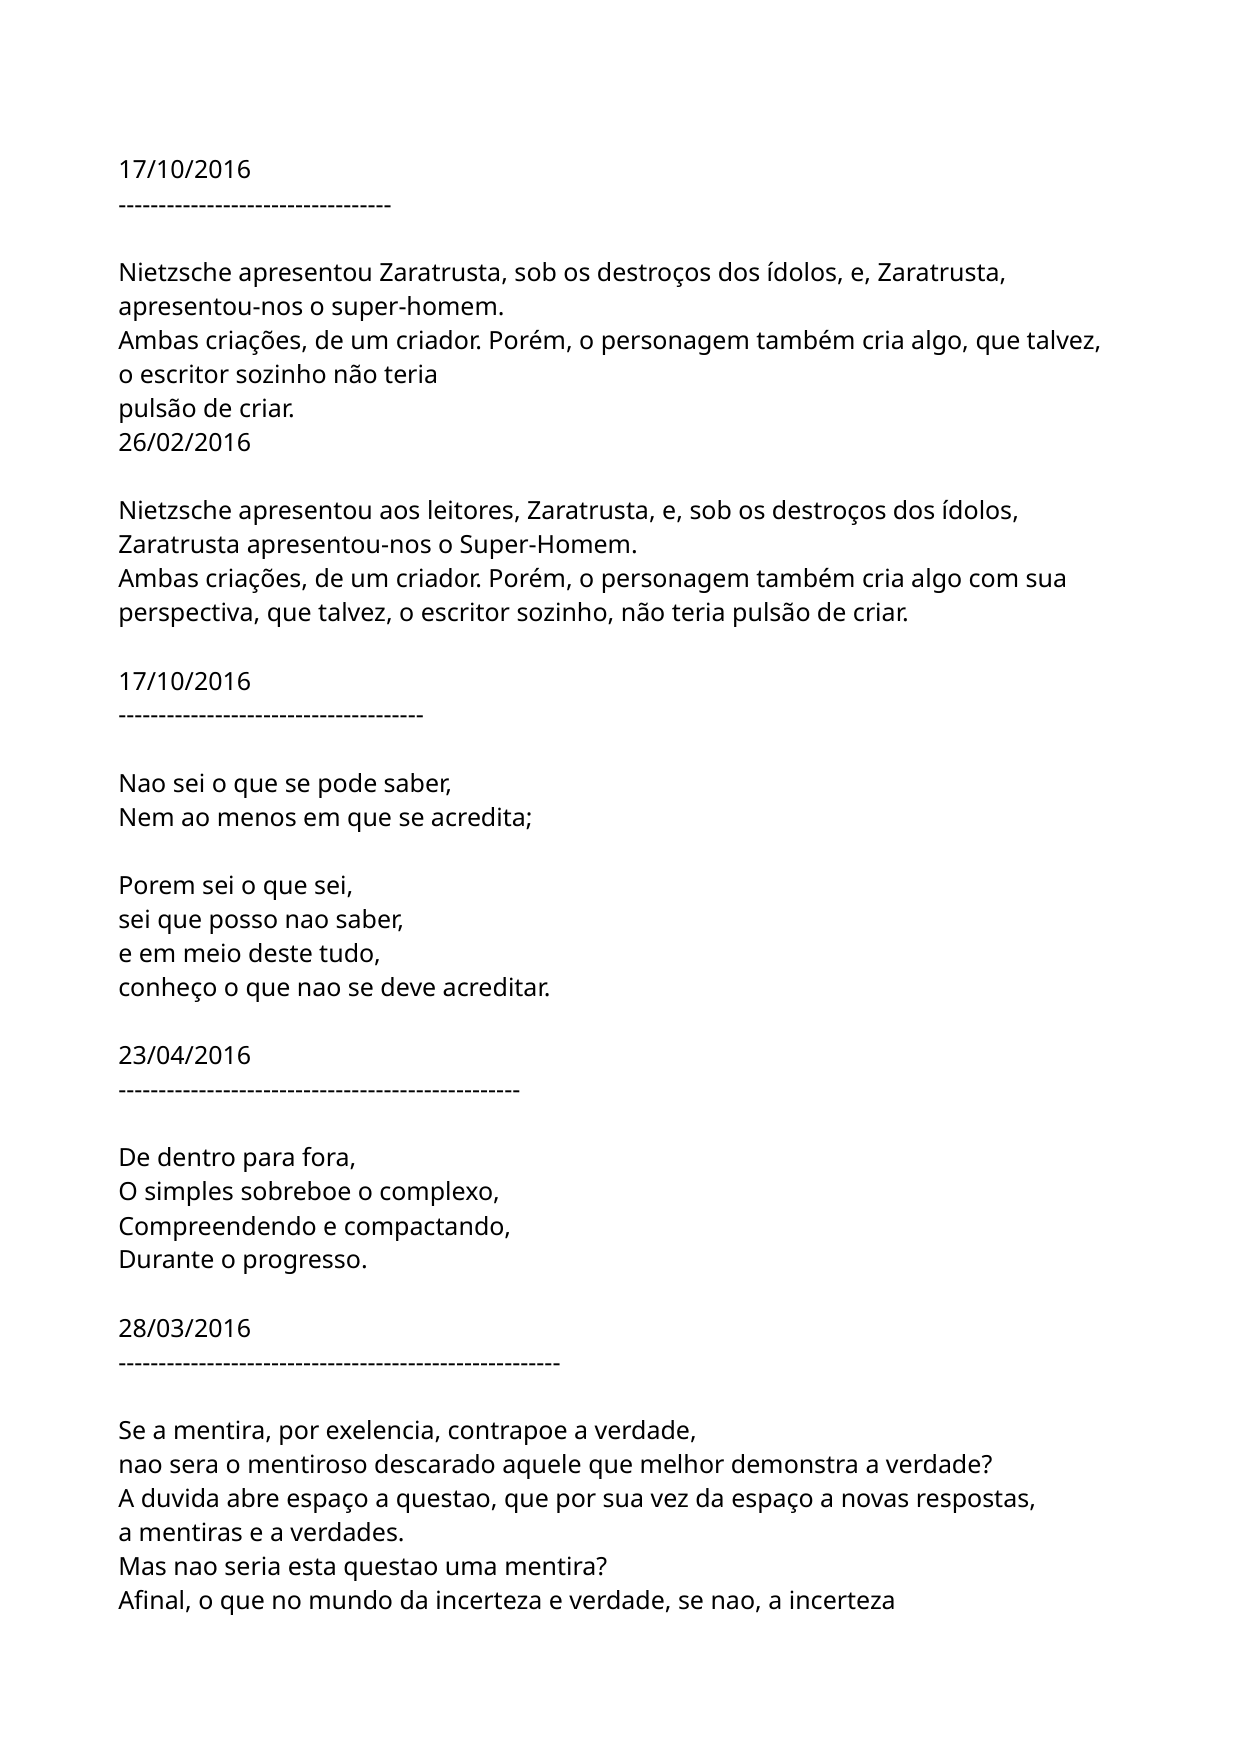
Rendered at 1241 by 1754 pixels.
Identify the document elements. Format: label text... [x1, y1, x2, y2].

text Porem sei o que sei, [118, 867, 1122, 902]
text nao sera o mentiroso descarado aquele que melhor demonstra a verdade? [118, 1447, 1122, 1481]
text Nietzsche apresentou Zaratrusta, sob os destroços dos ídolos, e, Zaratrusta, apresentou-nos o super-homem. [118, 254, 1122, 322]
text Compreendendo e compactando, [118, 1208, 1122, 1242]
text De dentro para fora, [118, 1140, 1122, 1174]
text Nem ao menos em que se acredita; [118, 799, 1122, 833]
text Nietzsche apresentou aos leitores, Zaratrusta, e, sob os destroços dos ídolos, Zaratrusta apresentou-nos o Super-Homem. [118, 493, 1122, 561]
text 23/04/2016 [118, 1038, 1122, 1072]
text ---------------------------------- [118, 186, 1122, 220]
text a mentiras e a verdades. [118, 1515, 1122, 1549]
text Mas nao seria esta questao uma mentira? [118, 1549, 1122, 1583]
text Afinal, o que no mundo da incerteza e verdade, se nao, a incerteza [118, 1583, 1122, 1617]
text Nao sei o que se pode saber, [118, 765, 1122, 799]
text 26/02/2016 [118, 425, 1122, 459]
text sei que posso nao saber, [118, 902, 1122, 936]
text Se a mentira, por exelencia, contrapoe a verdade, [118, 1412, 1122, 1447]
text 17/10/2016 [118, 152, 1122, 186]
text conheço o que nao se deve acreditar. [118, 970, 1122, 1004]
text A duvida abre espaço a questao, que por sua vez da espaço a novas respostas, [118, 1481, 1122, 1515]
text Durante o progresso. [118, 1242, 1122, 1276]
text e em meio deste tudo, [118, 936, 1122, 970]
text O simples sobreboe o complexo, [118, 1174, 1122, 1208]
text Ambas criações, de um criador. Porém, o personagem também cria algo com sua perspectiva, que talvez, o escritor sozinho, não teria pulsão de criar. [118, 561, 1122, 629]
text Ambas criações, de um criador. Porém, o personagem também cria algo, que talvez, o escritor sozinho não teria [118, 322, 1122, 391]
text -------------------------------------------------- [118, 1072, 1122, 1106]
text -------------------------------------- [118, 697, 1122, 731]
text ------------------------------------------------------- [118, 1344, 1122, 1378]
text 28/03/2016 [118, 1310, 1122, 1344]
text pulsão de criar. [118, 391, 1122, 425]
text 17/10/2016 [118, 663, 1122, 697]
